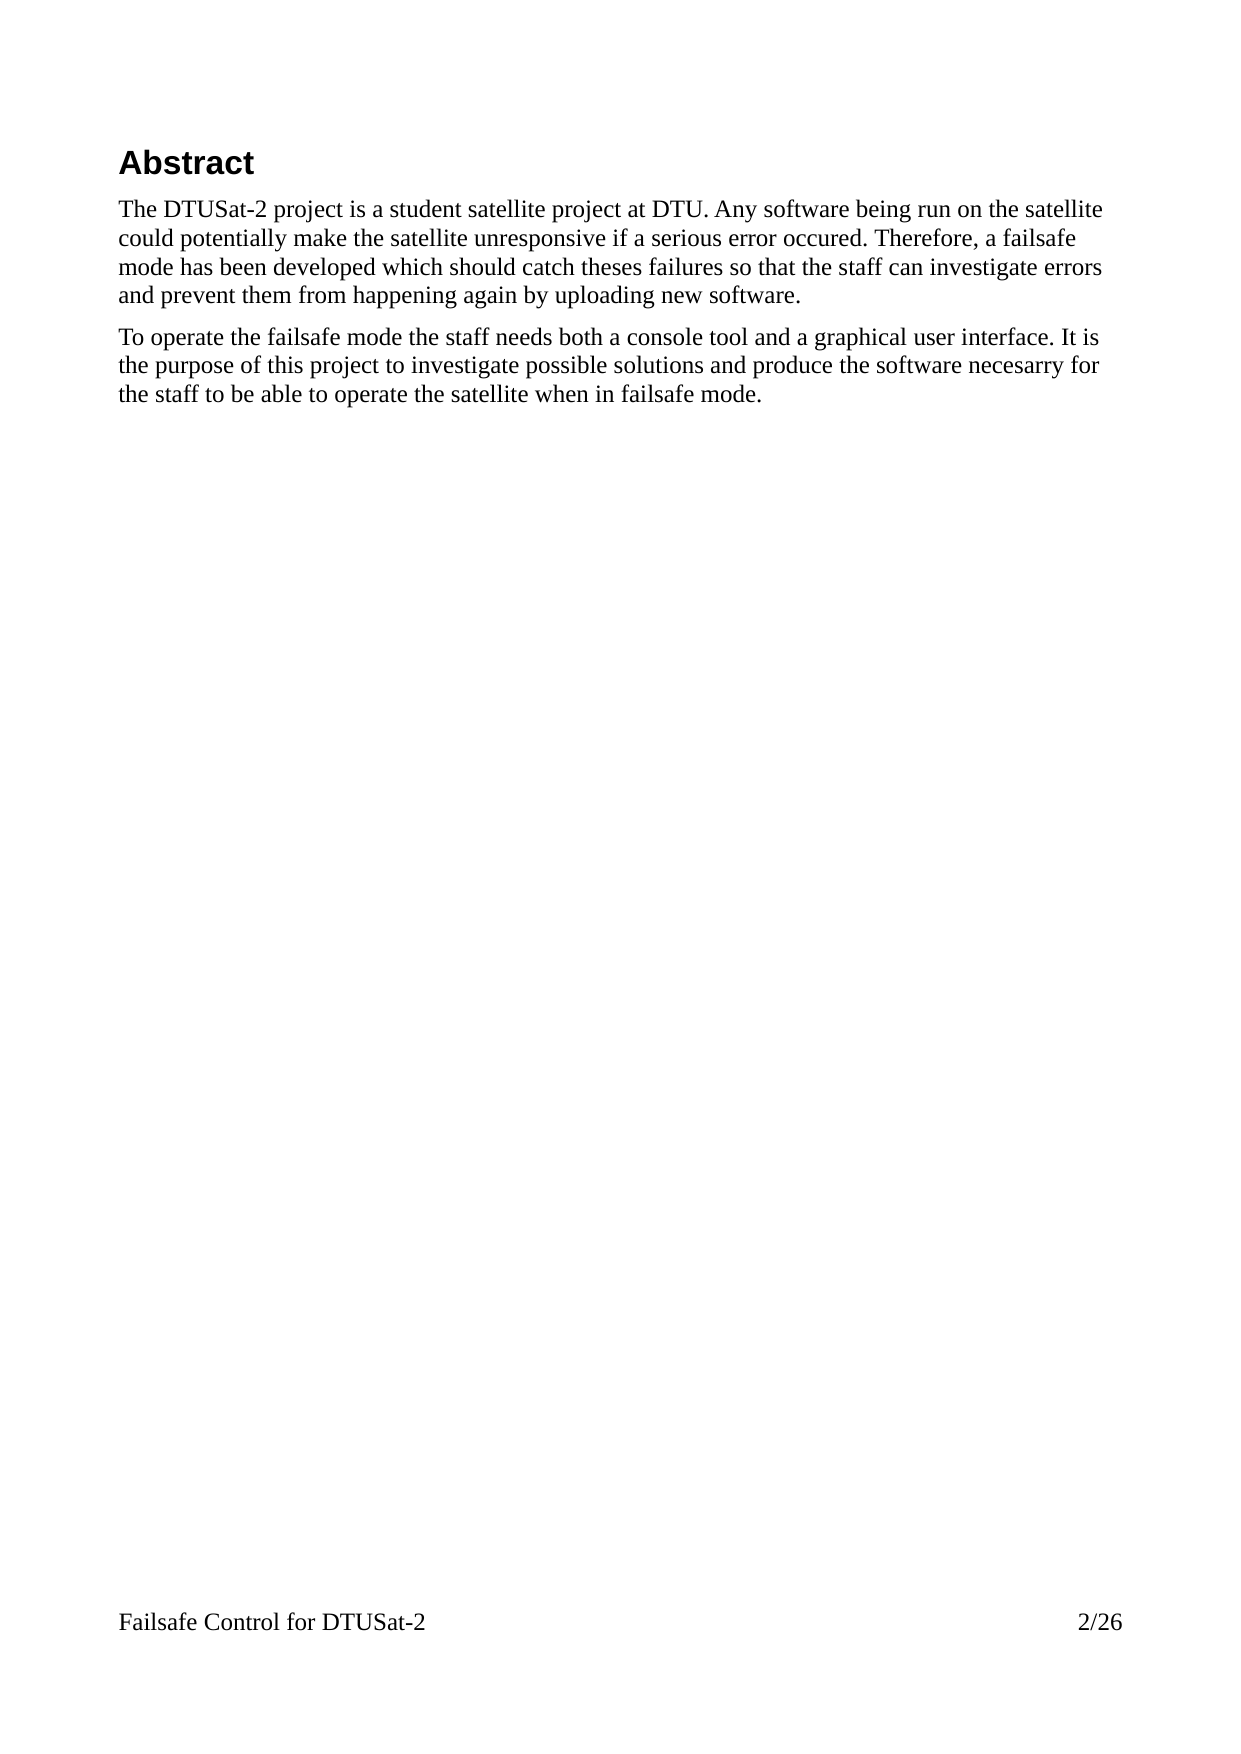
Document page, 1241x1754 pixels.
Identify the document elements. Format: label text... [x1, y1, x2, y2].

subtitle Abstract [118, 143, 1122, 182]
text To operate the failsafe mode the staff needs both a console tool and a graphical user interface. It is the purpose of this project to investigate possible solutions and produce the software necesarry for the staff to be able to operate the satellite when in failsafe mode. [118, 322, 1122, 408]
text The DTUSat-2 project is a student satellite project at DTU. Any software being run on the satellite could potentially make the satellite unresponsive if a serious error occured. Therefore, a failsafe mode has been developed which should catch theses failures so that the staff can investigate errors and prevent them from happening again by uploading new software. [118, 194, 1122, 309]
